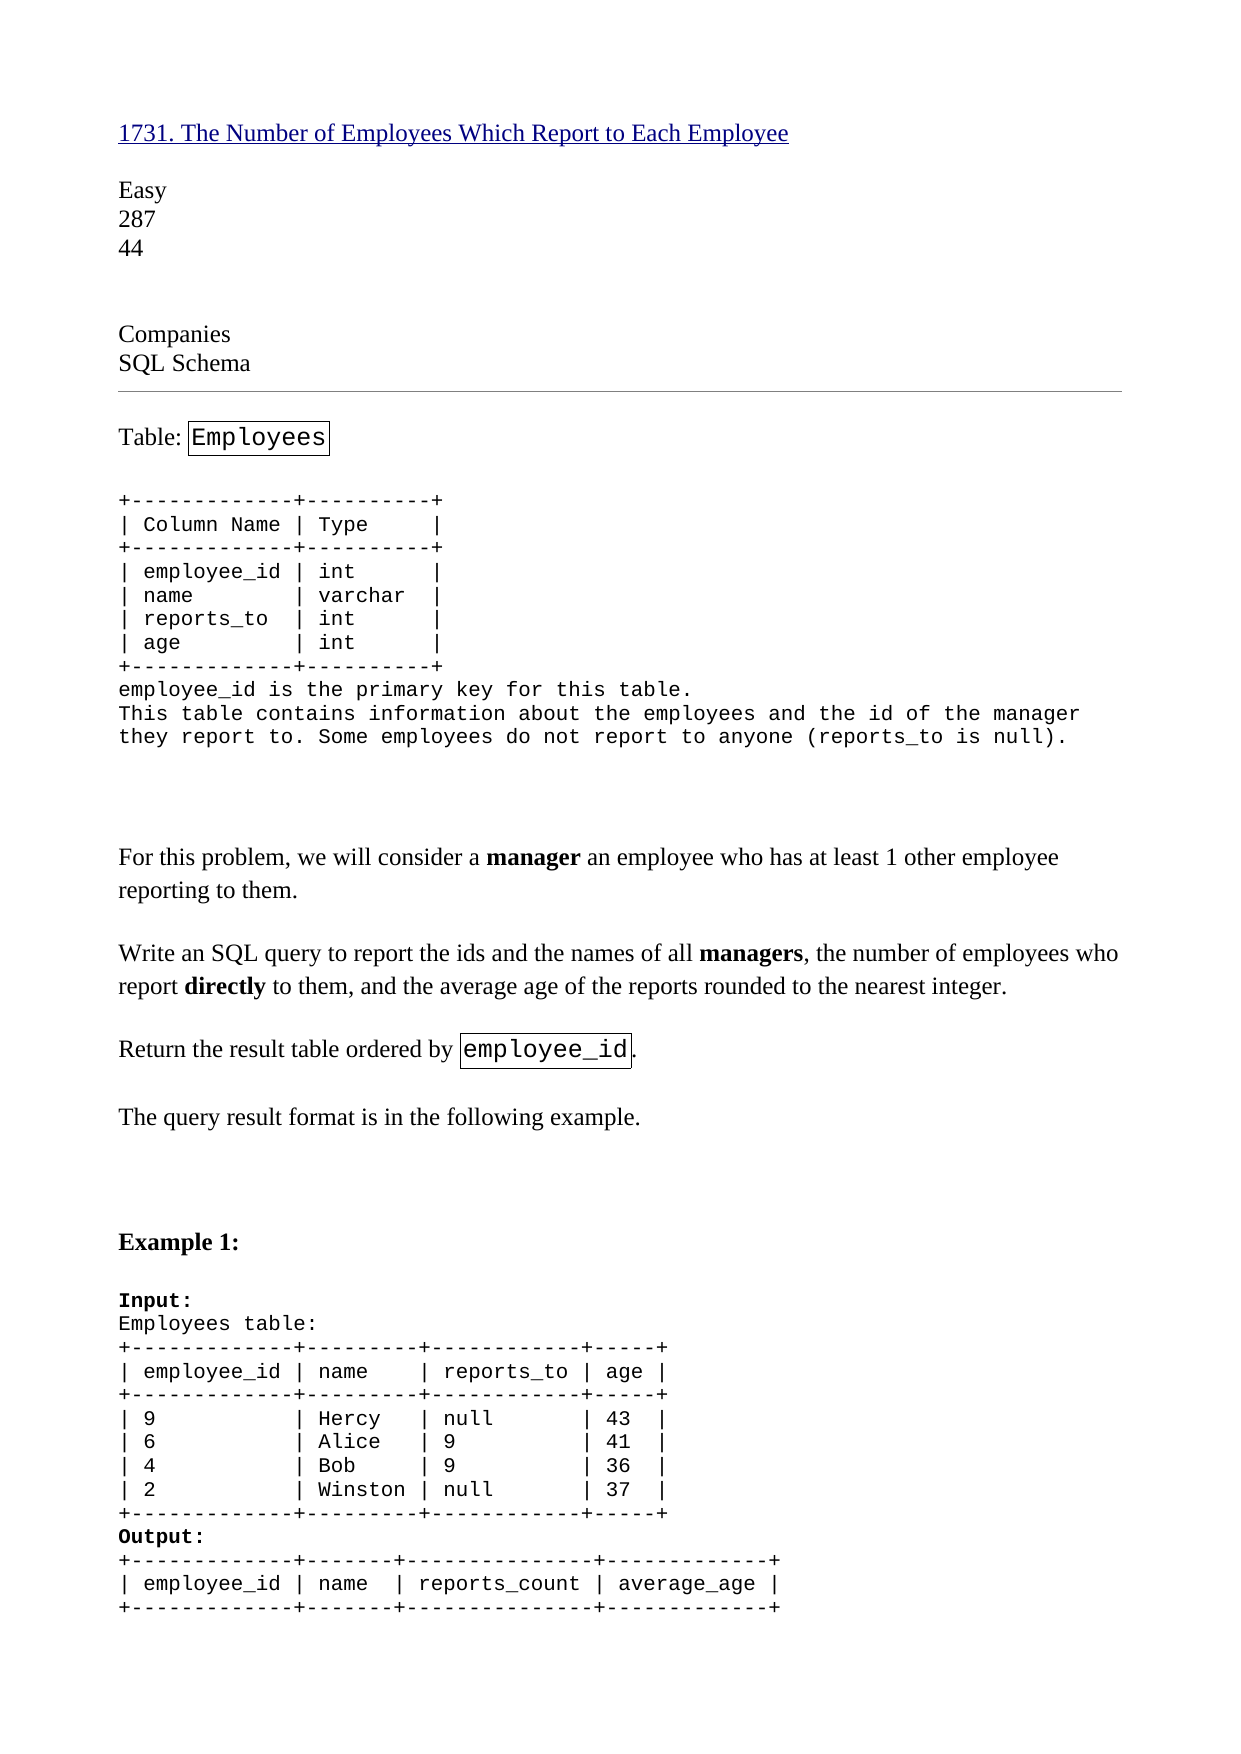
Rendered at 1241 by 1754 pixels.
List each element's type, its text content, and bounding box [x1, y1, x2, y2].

text | reports_to | int | [118, 608, 1122, 632]
text | 9 | Hercy | null | 43 | [118, 1408, 1122, 1432]
text +-------------+---------+------------+-----+ [118, 1502, 1122, 1526]
text employee_id is the primary key for this table. [118, 679, 1122, 703]
text +-------------+-------+---------------+-------------+ [118, 1597, 1122, 1621]
text +-------------+---------+------------+-----+ [118, 1337, 1122, 1361]
text +-------------+----------+ [118, 656, 1122, 679]
text For this problem, we will consider a manager an employee who has at least 1 other employee reporting to them. [118, 842, 1122, 904]
text | 6 | Alice | 9 | 41 | [118, 1432, 1122, 1455]
text employee_id [461, 1034, 631, 1068]
text | name | varchar | [118, 585, 1122, 608]
text Employees table: [118, 1313, 1122, 1337]
text | age | int | [118, 632, 1122, 656]
text Employees [189, 422, 329, 455]
text Table: [118, 421, 188, 456]
text [330, 421, 1122, 456]
text 287 [118, 204, 1122, 233]
text +-------------+---------+------------+-----+ [118, 1384, 1122, 1408]
text Write an SQL query to report the ids and the names of all managers, the number of employees who report directly to them, and the average age of the reports rounded to the nearest integer. [118, 938, 1122, 999]
text | 2 | Winston | null | 37 | [118, 1479, 1122, 1502]
text | employee_id | name | reports_count | average_age | [118, 1573, 1122, 1597]
text Return the result table ordered by [118, 1033, 460, 1068]
text This table contains information about the employees and the id of the manager they report to. Some employees do not report to anyone (reports_to is null). [118, 703, 1122, 750]
text | 4 | Bob | 9 | 36 | [118, 1455, 1122, 1479]
text Companies [118, 319, 1122, 348]
text +-------------+----------+ [118, 537, 1122, 561]
text | Column Name | Type | [118, 514, 1122, 537]
text Easy [118, 176, 1122, 204]
text +-------------+-------+---------------+-------------+ [118, 1550, 1122, 1573]
text Output: [118, 1526, 1122, 1550]
text 1731. The Number of Employees Which Report to Each Employee [118, 118, 1122, 147]
text Example 1: [118, 1227, 1122, 1256]
text The query result format is in the following example. [118, 1102, 1122, 1131]
text . [632, 1033, 1122, 1068]
text | employee_id | int | [118, 561, 1122, 585]
text | employee_id | name | reports_to | age | [118, 1361, 1122, 1384]
text SQL Schema [118, 348, 1122, 377]
text +-------------+----------+ [118, 490, 1122, 514]
text 44 [118, 233, 1122, 262]
text Input: [118, 1290, 1122, 1313]
